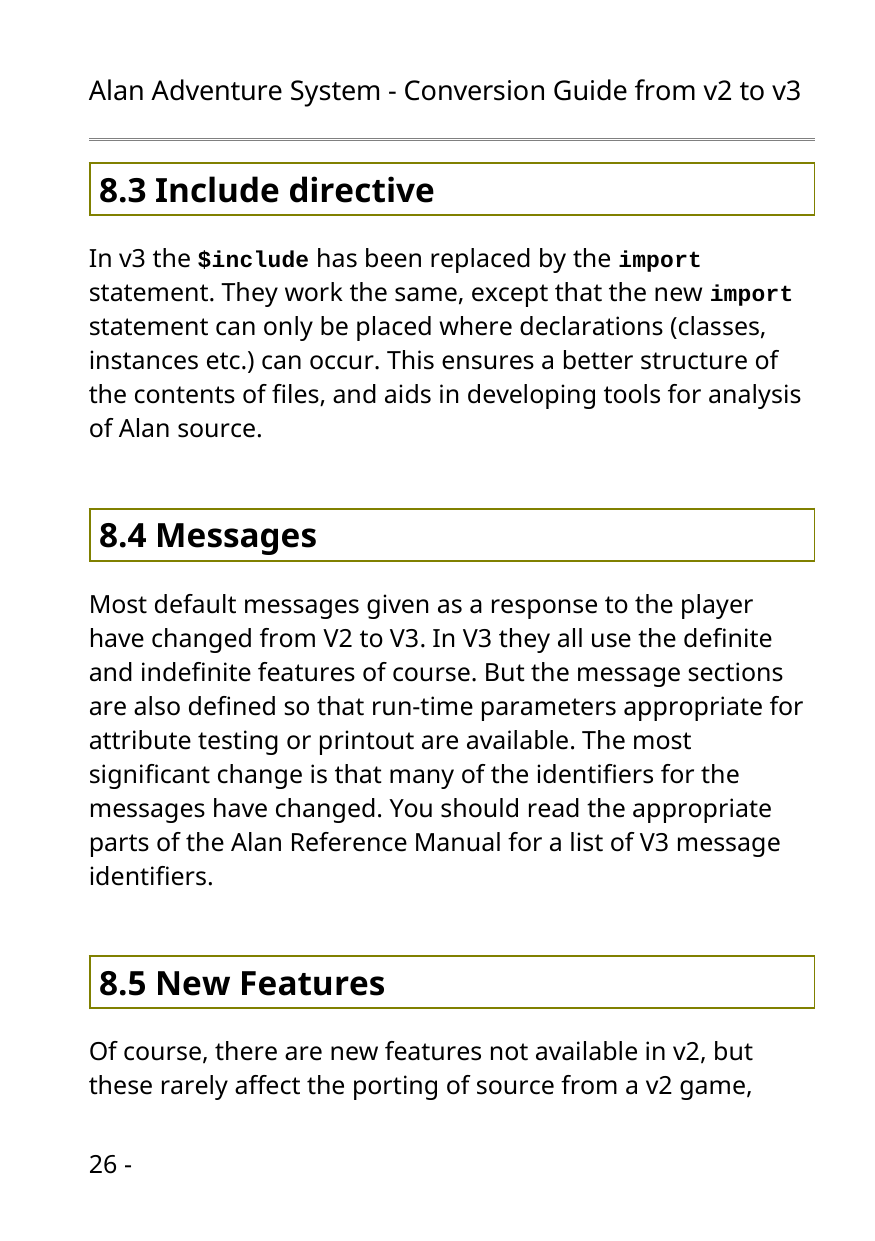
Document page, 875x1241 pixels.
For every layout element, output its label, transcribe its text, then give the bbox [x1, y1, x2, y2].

text Of course, there are new features not available in v2, but these rarely affect the porting of source from a v2 game, [88, 1034, 815, 1102]
subtitle Messages [91, 510, 814, 560]
text Most default messages given as a response to the player have changed from V2 to V3. In V3 they all use the definite and indefinite features of course. But the message sections are also defined so that run-time parameters appropriate for attribute testing or printout are available. The most significant change is that many of the identifiers for the messages have changed. You should read the appropriate parts of the Alan Reference Manual for a list of V3 message identifiers. [88, 587, 815, 892]
subtitle Include directive [91, 164, 814, 214]
subtitle New Features [91, 957, 814, 1007]
text In v3 the $include has been replaced by the import statement. They work the same, except that the new import statement can only be placed where declarations (classes, instances etc.) can occur. This ensures a better structure of the contents of files, and aids in developing tools for analysis of Alan source. [88, 241, 815, 445]
